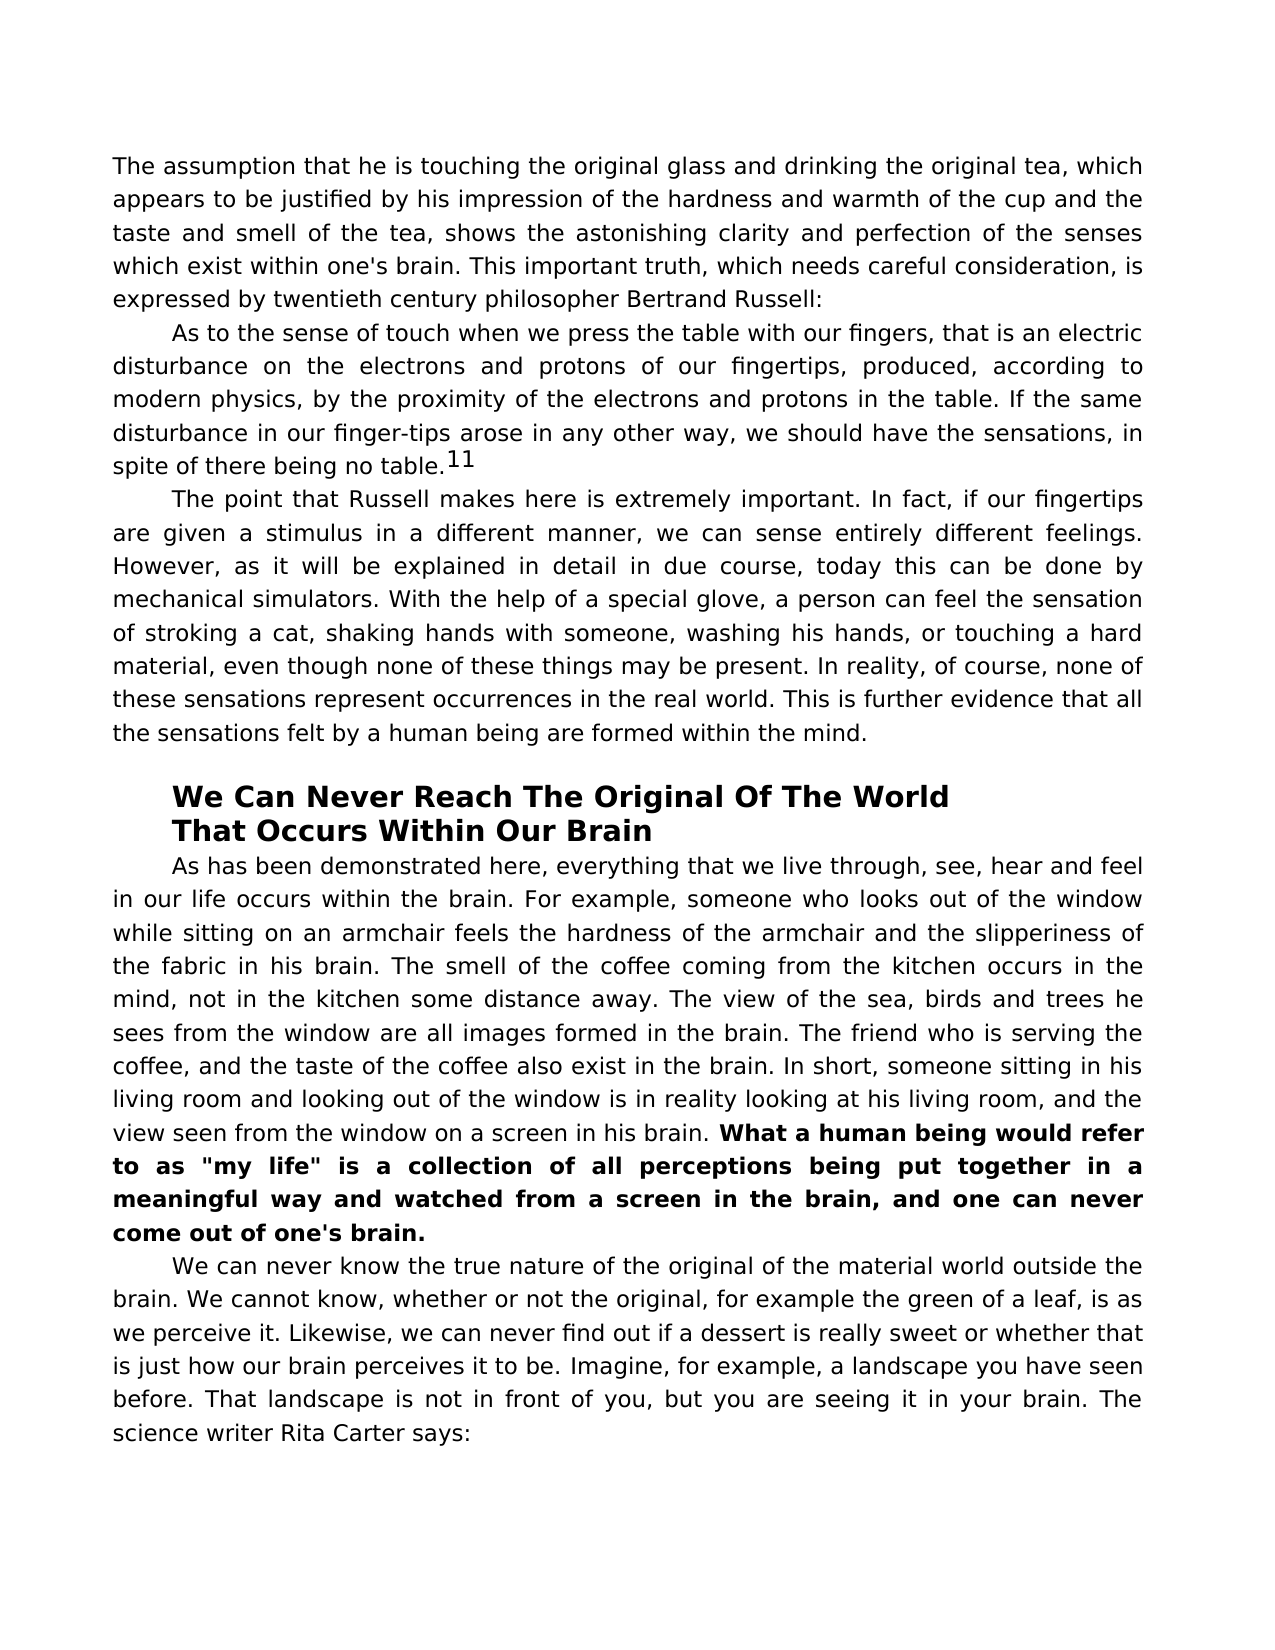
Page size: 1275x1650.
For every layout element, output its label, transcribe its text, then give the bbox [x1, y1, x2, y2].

text The assumption that he is touching the original glass and drinking the original tea, which appears to be justified by his impression of the hardness and warmth of the cup and the taste and smell of the tea, shows the astonishing clarity and perfection of the senses which exist within one's brain. This important truth, which needs careful consideration, is expressed by twentieth century philosopher Bertrand Russell: [112, 148, 1145, 314]
text The point that Russell makes here is extremely important. In fact, if our fingertips are given a stimulus in a different manner, we can sense entirely different feelings. However, as it will be explained in detail in due course, today this can be done by mechanical simulators. With the help of a special glove, a person can feel the sensation of stroking a cat, shaking hands with someone, washing his hands, or touching a hard material, even though none of these things may be present. In reality, of course, none of these sensations represent occurrences in the real world. This is further evidence that all the sensations felt by a human being are formed within the mind. [112, 481, 1145, 748]
text That Occurs Within Our Brain [112, 814, 1145, 848]
text As to the sense of touch when we press the table with our fingers, that is an electric disturbance on the electrons and protons of our fingertips, produced, according to modern physics, by the proximity of the electrons and protons in the table. If the same disturbance in our finger-tips arose in any other way, we should have the sensations, in spite of there being no table.11 [112, 314, 1145, 481]
text We Can Never Reach The Original Of The World [112, 781, 1145, 814]
text We can never know the true nature of the original of the material world outside the brain. We cannot know, whether or not the original, for example the green of a leaf, is as we perceive it. Likewise, we can never find out if a dessert is really sweet or whether that is just how our brain perceives it to be. Imagine, for example, a landscape you have seen before. That landscape is not in front of you, but you are seeing it in your brain. The science writer Rita Carter says: [112, 1248, 1145, 1448]
text As has been demonstrated here, everything that we live through, see, hear and feel in our life occurs within the brain. For example, someone who looks out of the window while sitting on an armchair feels the hardness of the armchair and the slipperiness of the fabric in his brain. The smell of the coffee coming from the kitchen occurs in the mind, not in the kitchen some distance away. The view of the sea, birds and trees he sees from the window are all images formed in the brain. The friend who is serving the coffee, and the taste of the coffee also exist in the brain. In short, someone sitting in his living room and looking out of the window is in reality looking at his living room, and the view seen from the window on a screen in his brain. What a human being would refer to as "my life" is a collection of all perceptions being put together in a meaningful way and watched from a screen in the brain, and one can never come out of one's brain. [112, 848, 1145, 1248]
